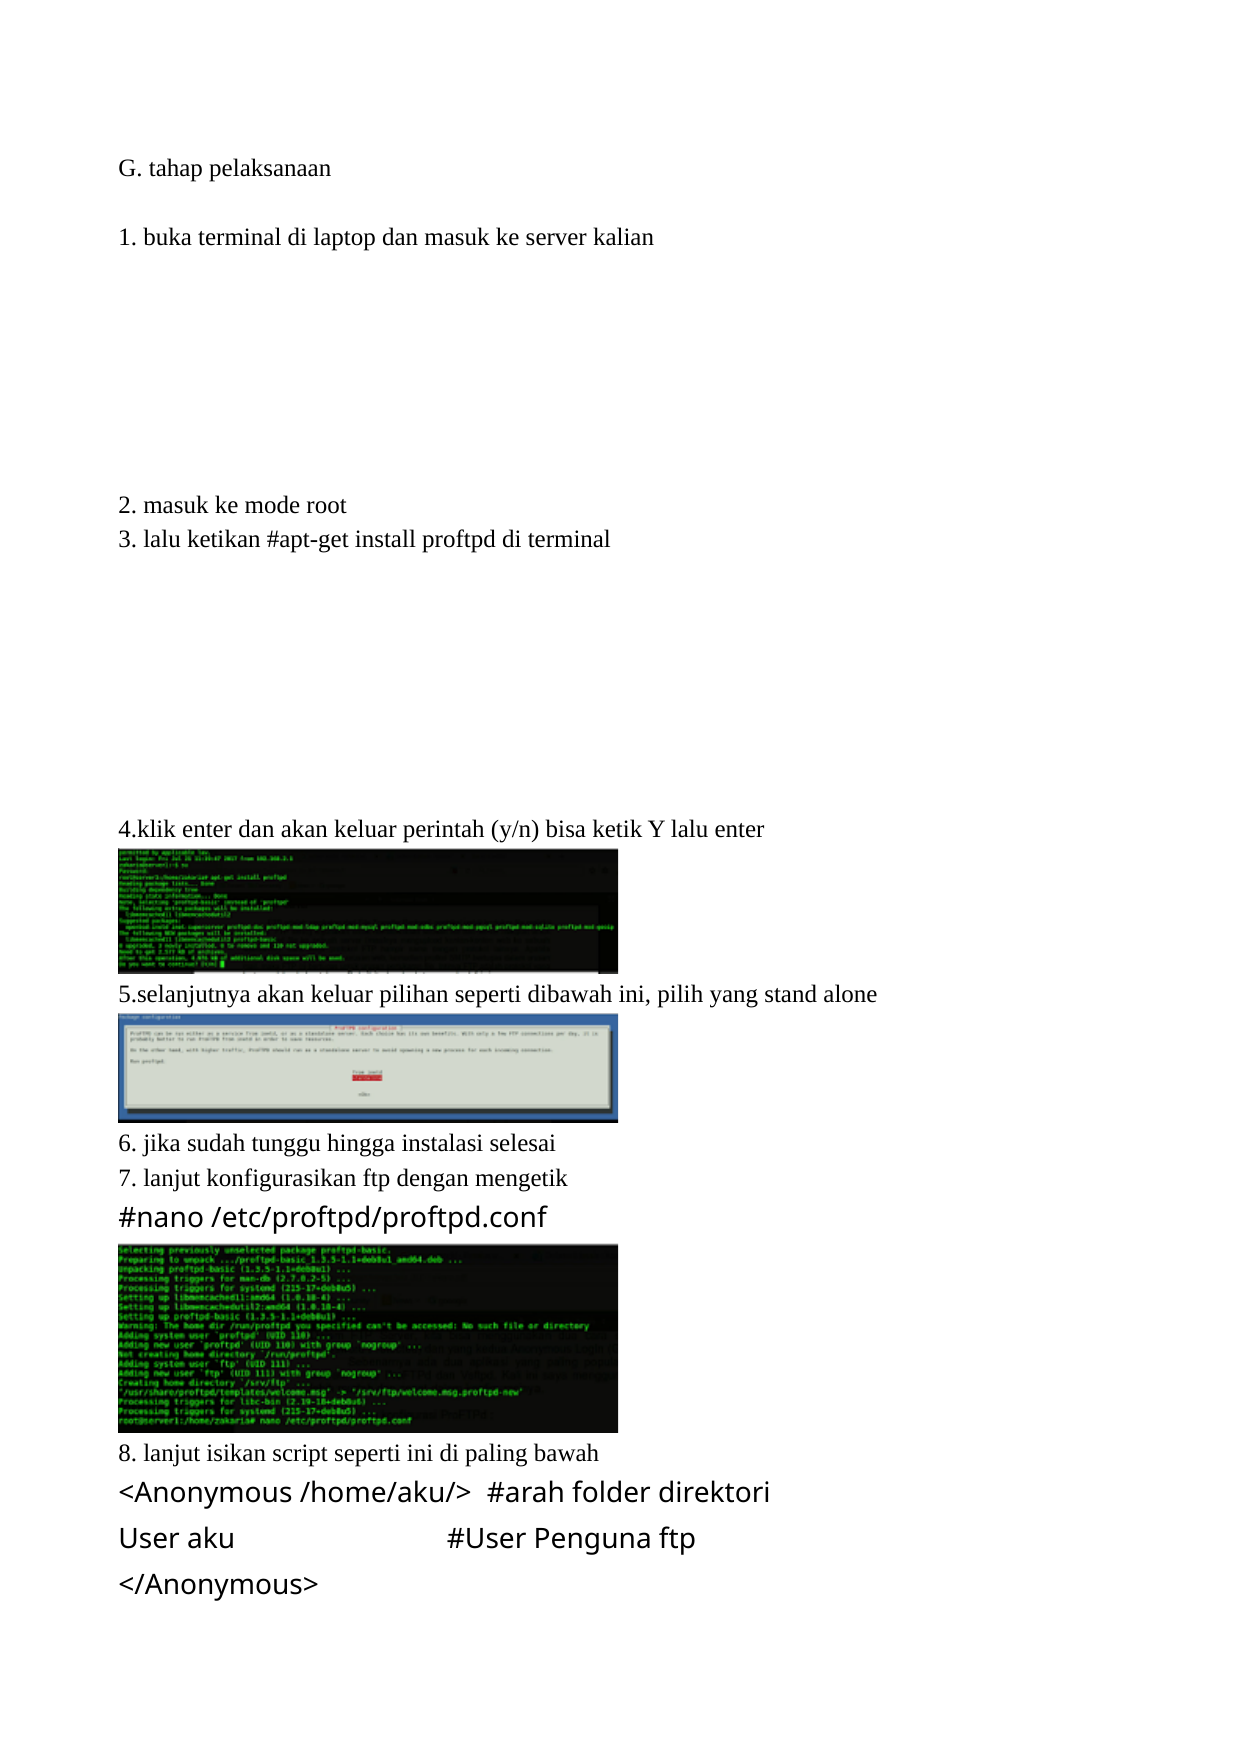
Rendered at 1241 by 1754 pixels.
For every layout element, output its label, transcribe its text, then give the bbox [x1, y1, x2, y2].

picture [118, 1013, 619, 1123]
picture [118, 848, 619, 974]
text </Anonymous> [118, 1564, 1122, 1603]
text #nano /etc/proftpd/proftpd.conf [118, 1197, 1122, 1236]
text <Anonymous /home/aku/> #arah folder direktori [118, 1473, 1122, 1511]
text G. tahap pelaksanaan 1. buka terminal di laptop dan masuk ke server kalian 2. masuk ke mode root 3. lalu ketikan #apt-get install proftpd di terminal 4.klik enter dan akan keluar perintah (y/n) bisa ketik Y lalu enter 5.selanjutnya akan keluar pilihan seperti dibawah ini, pilih yang stand alone 6. jika sudah tunggu hingga instalasi selesai 7. lanjut konfigurasikan ftp dengan mengetik [118, 118, 1122, 1192]
text User aku #User Penguna ftp [118, 1519, 1122, 1557]
picture [118, 1243, 619, 1433]
text 8. lanjut isikan script seperti ini di paling bawah [118, 1243, 1122, 1467]
